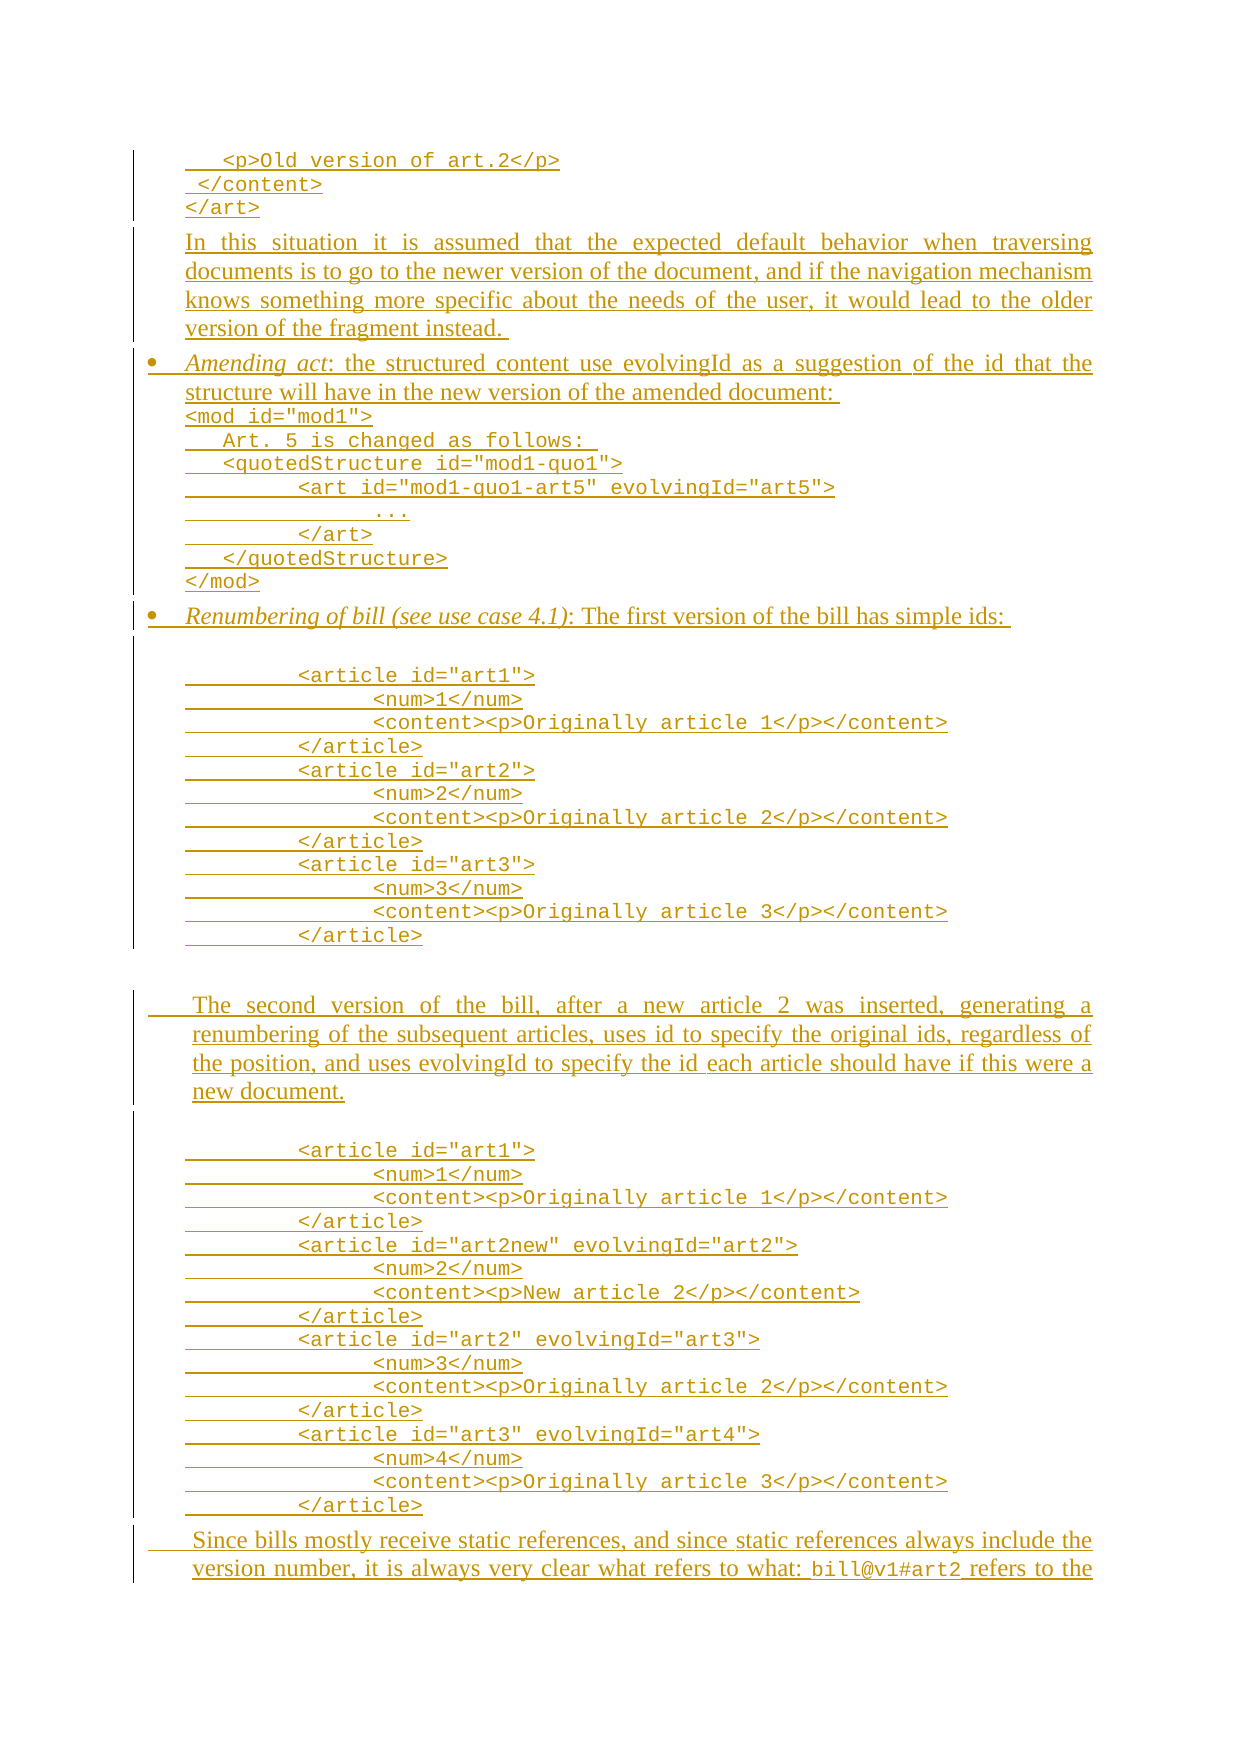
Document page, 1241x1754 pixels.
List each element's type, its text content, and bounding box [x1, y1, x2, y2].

text version of the fragment instead. [185, 311, 1092, 342]
text </article> [148, 1211, 1092, 1235]
text documents is to go to the newer version of the document, and if the navigation mechanism [185, 254, 1092, 281]
text <article id="art3" evolvingId="art4"> [148, 1424, 1092, 1447]
text <article id="art3"> [148, 854, 1092, 878]
text </article> [148, 1306, 1092, 1329]
text <num>2</num> [148, 1258, 1092, 1282]
text <p>Old version of art.2</p> [148, 150, 1092, 174]
text <article id="art1"> [148, 1140, 1092, 1164]
text <num>3</num> [148, 1353, 1092, 1377]
text </mod> [148, 571, 1092, 595]
list structure will have in the new version of the amended document: [148, 374, 1092, 406]
text <num>3</num> [148, 878, 1092, 902]
text </quotedStructure> [148, 548, 1092, 571]
text <mod id="mod1"> [148, 406, 1092, 429]
text <content><p>Originally article 3</p></content> [148, 1471, 1092, 1495]
list Renumbering of bill (see use case 4.1): The first version of the bill has simple ids: [148, 601, 1092, 630]
text </article> [148, 1495, 1092, 1518]
text Art. 5 is changed as follows: [148, 429, 1092, 453]
text </article> [148, 925, 1092, 949]
text <num>1</num> [148, 1164, 1092, 1187]
text knows something more specific about the needs of the user, it would lead to the older [185, 282, 1092, 310]
text <num>2</num> [148, 783, 1092, 807]
text </article> [148, 1400, 1092, 1424]
text <article id="art2" evolvingId="art3"> [148, 1329, 1092, 1353]
text <num>1</num> [148, 689, 1092, 712]
text <content><p>Originally article 2</p></content> [148, 1377, 1092, 1400]
text Since bills mostly receive static references, and since static references always include the [148, 1525, 1092, 1550]
text </content> [148, 174, 1092, 197]
text version number, it is always very clear what refers to what: bill@v1#art2 refers to the [148, 1551, 1092, 1583]
text <content><p>New article 2</p></content> [148, 1282, 1092, 1306]
text The second version of the bill, after a new article 2 was inserted, generating a [148, 990, 1092, 1015]
text <content><p>Originally article 1</p></content> [148, 712, 1092, 736]
text <quotedStructure id="mod1-quo1"> [148, 453, 1092, 477]
text ... [148, 501, 1092, 524]
text </article> [148, 831, 1092, 854]
text <content><p>Originally article 2</p></content> [148, 807, 1092, 831]
text <art id="mod1-quo1-art5" evolvingId="art5"> [148, 477, 1092, 501]
text renumbering of the subsequent articles, uses id to specify the original ids, regardless of the position, and uses evolvingId to specify the id each article should have if this were a new document. [148, 1017, 1092, 1105]
text <num>4</num> [148, 1447, 1092, 1471]
text <article id="art2"> [148, 760, 1092, 783]
list Amending act: the structured content use evolvingId as a suggestion of the id that the [148, 348, 1092, 373]
text </article> [148, 736, 1092, 760]
text <article id="art1"> [148, 665, 1092, 689]
text <article id="art2new" evolvingId="art2"> [148, 1235, 1092, 1258]
text </art> [148, 524, 1092, 548]
text </art> [148, 197, 1092, 221]
text In this situation it is assumed that the expected default behavior when traversing [185, 227, 1092, 252]
text <content><p>Originally article 3</p></content> [148, 902, 1092, 925]
text <content><p>Originally article 1</p></content> [148, 1187, 1092, 1211]
